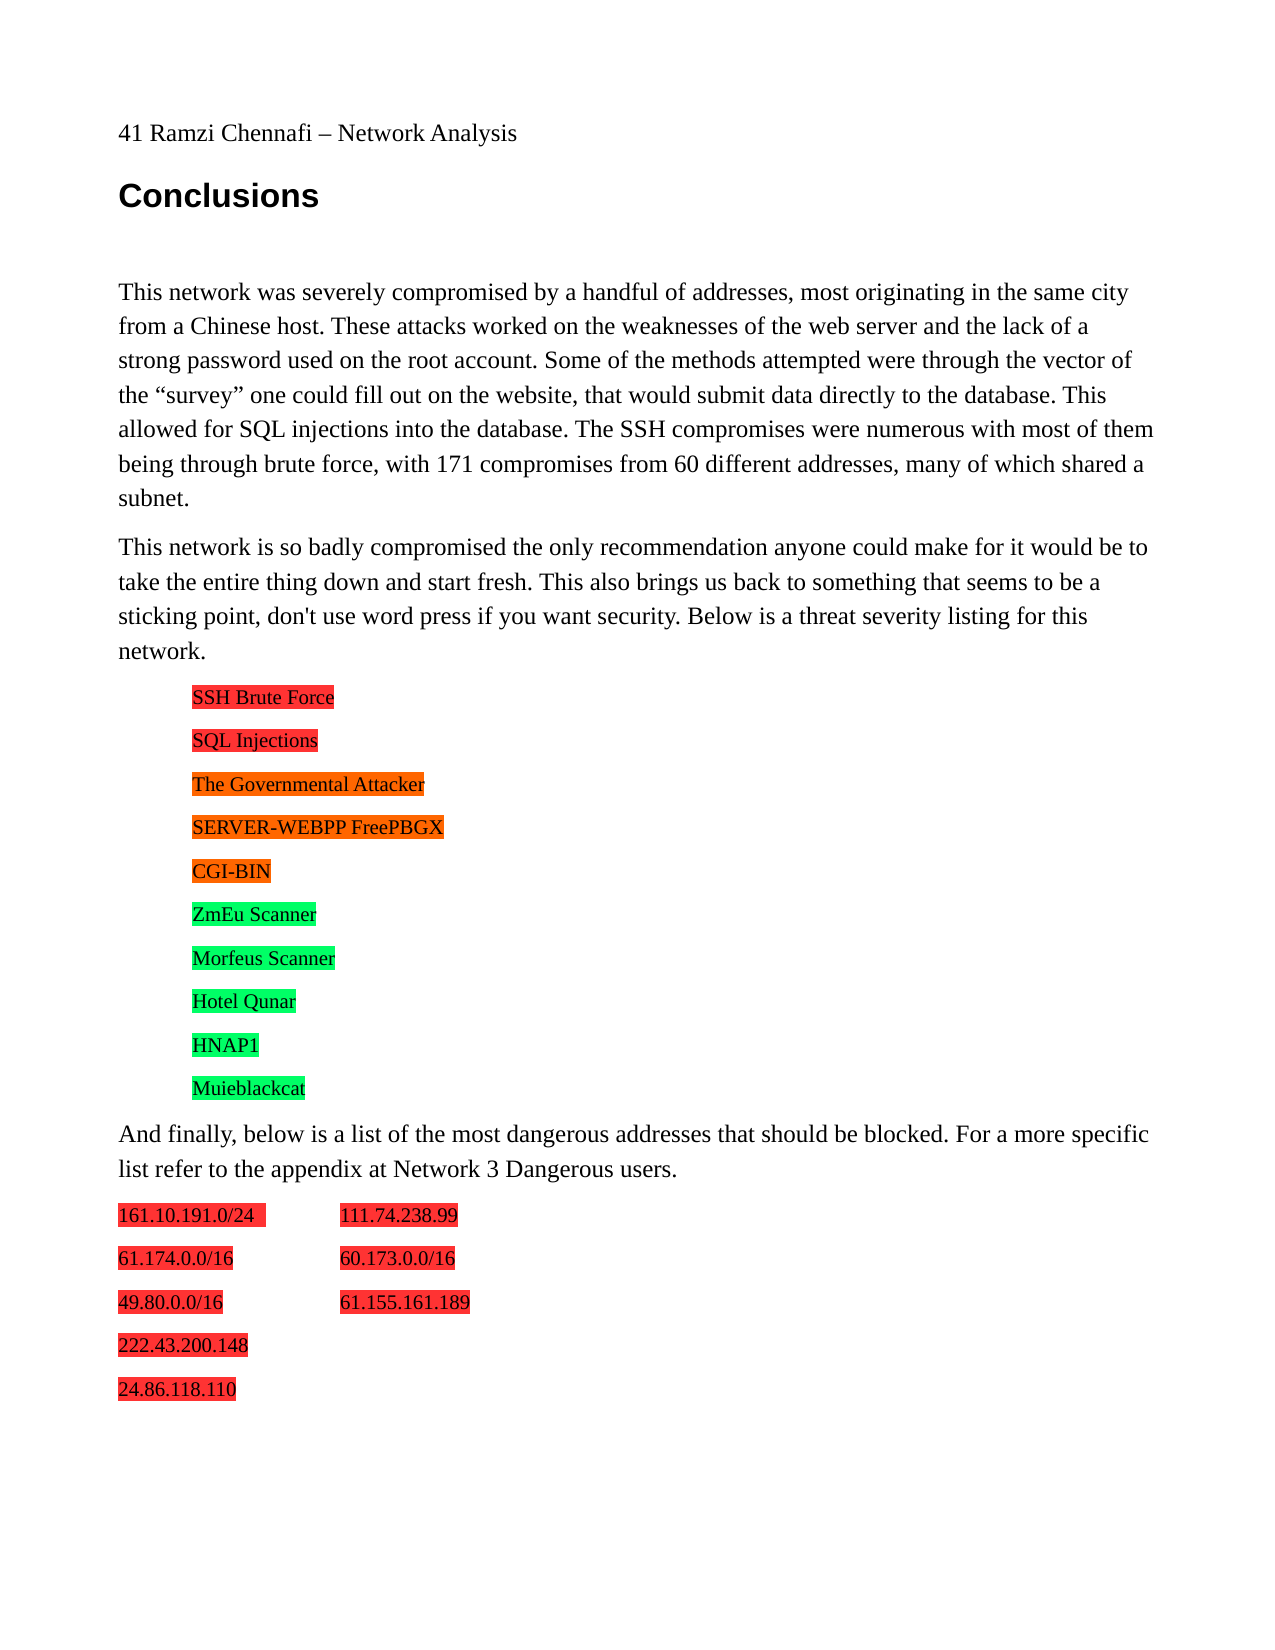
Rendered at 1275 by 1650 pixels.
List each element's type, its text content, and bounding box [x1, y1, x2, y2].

text SQL Injections [118, 728, 1157, 752]
text HNAP1 [118, 1032, 1157, 1057]
text This network is so badly compromised the only recommendation anyone could make for it would be to take the entire thing down and start fresh. This also brings us back to something that seems to be a sticking point, don't use word press if you want security. Below is a threat severity listing for this network. [118, 532, 1157, 665]
text 222.43.200.148 [118, 1333, 1157, 1357]
text Hotel Qunar [118, 989, 1157, 1013]
text SERVER-WEBPP FreePBGX [118, 815, 1157, 839]
text Muieblackcat [118, 1076, 1157, 1100]
text The Governmental Attacker [118, 772, 1157, 796]
text Morfeus Scanner [118, 946, 1157, 970]
text 161.10.191.0/24 111.74.238.99 [118, 1203, 1157, 1227]
text SSH Brute Force [118, 685, 1157, 709]
text 49.80.0.0/16 61.155.161.189 [118, 1290, 1157, 1314]
text 61.174.0.0/16 60.173.0.0/16 [118, 1246, 1157, 1270]
text And finally, below is a list of the most dangerous addresses that should be blocked. For a more specific list refer to the appendix at Network 3 Dangerous users. [118, 1119, 1157, 1183]
text 24.86.118.110 [118, 1377, 1157, 1401]
subtitle Conclusions [118, 176, 1157, 215]
text This network was severely compromised by a handful of addresses, most originating in the same city from a Chinese host. These attacks worked on the weaknesses of the web server and the lack of a strong password used on the root account. Some of the methods attempted were through the vector of the “survey” one could fill out on the website, that would submit data directly to the database. This allowed for SQL injections into the database. The SSH compromises were numerous with most of them being through brute force, with 171 compromises from 60 different addresses, many of which shared a subnet. [118, 277, 1157, 512]
text CGI-BIN [118, 859, 1157, 883]
text ZmEu Scanner [118, 902, 1157, 926]
